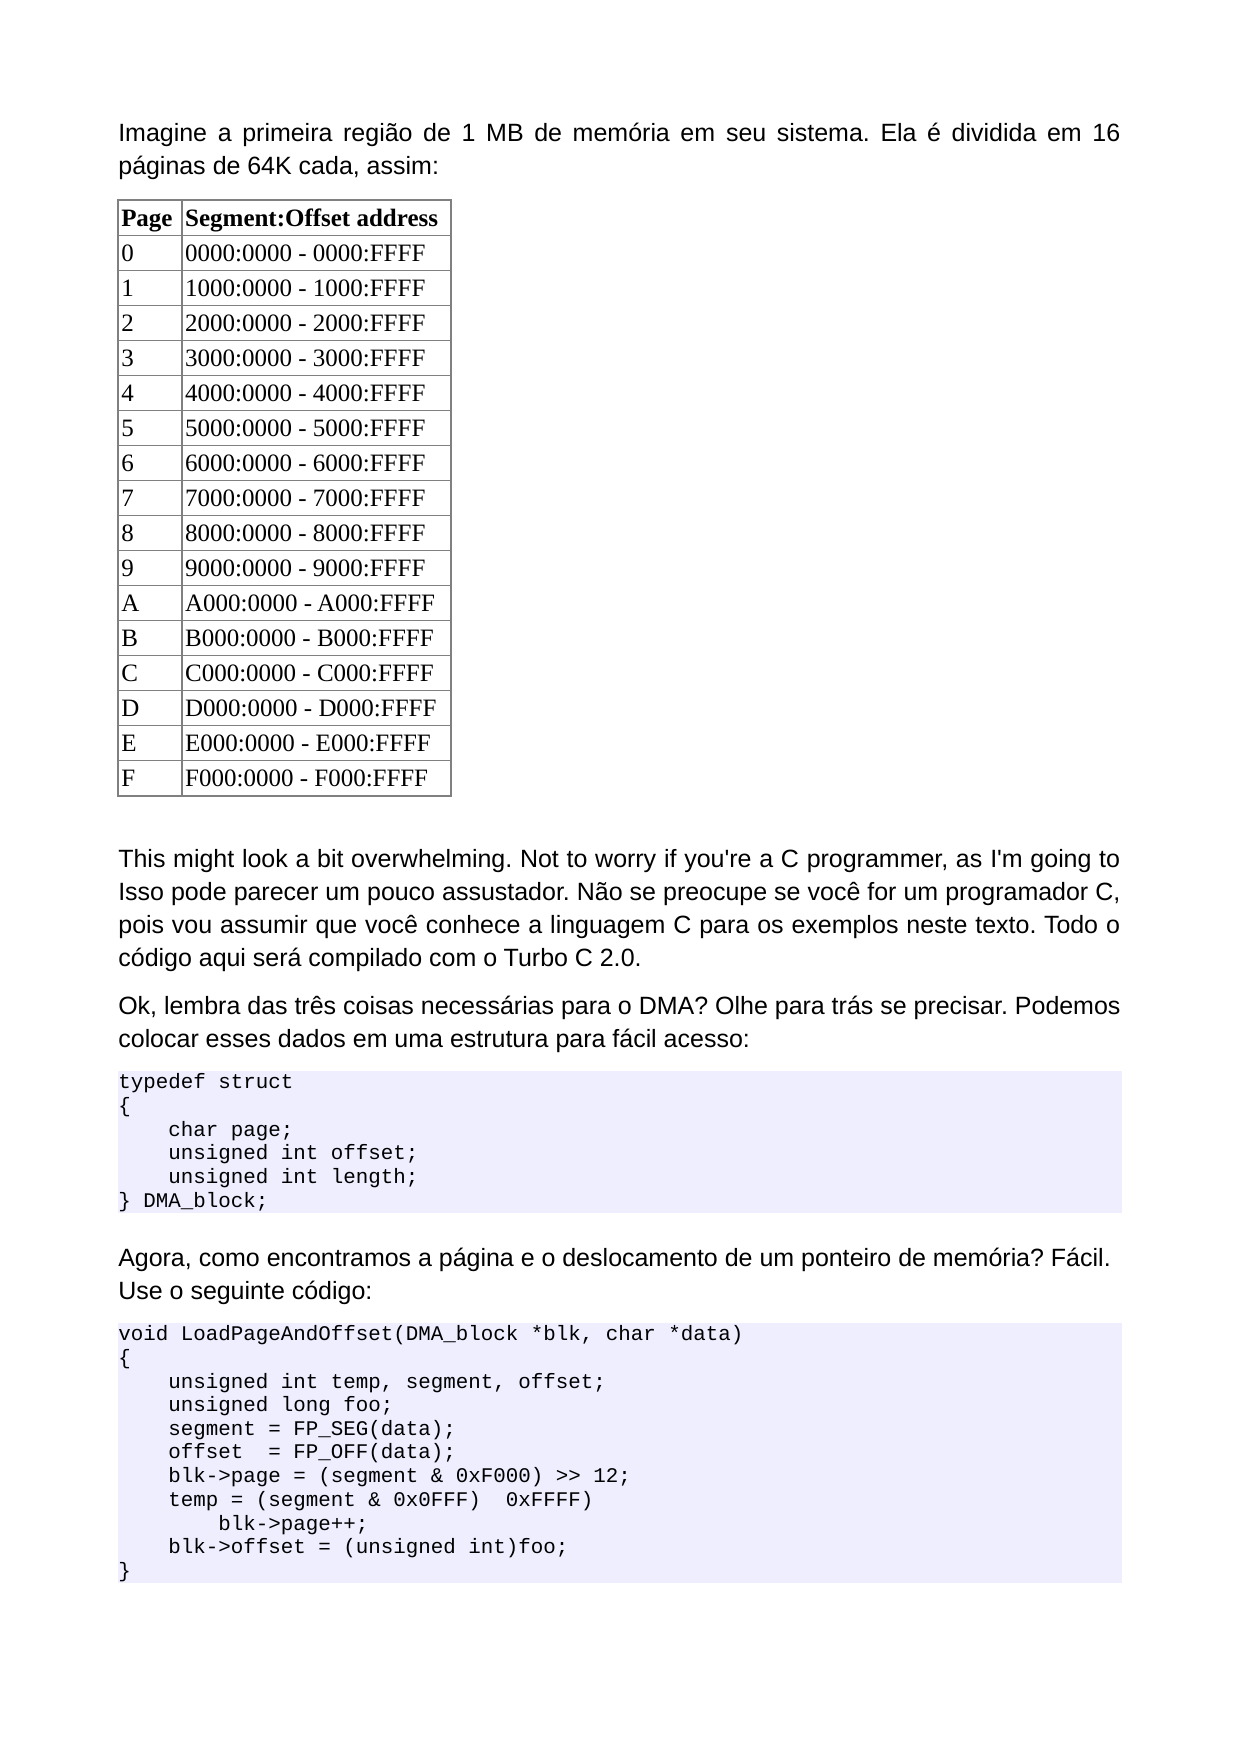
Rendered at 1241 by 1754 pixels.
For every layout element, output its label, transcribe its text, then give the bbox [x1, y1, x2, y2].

table_cell 8 [119, 516, 181, 550]
table_cell 1 [119, 271, 181, 305]
text Agora, como encontramos a página e o deslocamento de um ponteiro de memória? Fácil. Use o seguinte código: [118, 1243, 1122, 1304]
text typedef struct [118, 1071, 1122, 1095]
text Ok, lembra das três coisas necessárias para o DMA? Olhe para trás se precisar. Podemos colocar esses dados em uma estrutura para fácil acesso: [118, 991, 1122, 1052]
table_cell 4000:0000 - 4000:FFFF [183, 376, 450, 410]
text unsigned int length; [118, 1166, 1122, 1189]
table_cell 8000:0000 - 8000:FFFF [183, 516, 450, 550]
text This might look a bit overwhelming. Not to worry if you're a C programmer, as I'm going to Isso pode parecer um pouco assustador. Não se preocupe se você for um programador C, pois vou assumir que você conhece a linguagem C para os exemplos neste texto. Todo o código aqui será compilado com o Turbo C 2.0. [118, 844, 1122, 972]
text unsigned int offset; [118, 1142, 1122, 1166]
text Imagine a primeira região de 1 MB de memória em seu sistema. Ela é dividida em 16 páginas de 64K cada, assim: [118, 118, 1122, 180]
text unsigned int temp, segment, offset; [118, 1371, 1122, 1394]
table_cell 7000:0000 - 7000:FFFF [183, 481, 450, 515]
table_cell F [119, 761, 181, 795]
table_cell 3 [119, 341, 181, 375]
table_cell 6 [119, 446, 181, 480]
table_cell 5 [119, 411, 181, 445]
table_cell E [119, 726, 181, 760]
table_cell 2 [119, 306, 181, 340]
table_cell 9000:0000 - 9000:FFFF [183, 551, 450, 585]
table_cell F000:0000 - F000:FFFF [183, 761, 450, 795]
table_cell 5000:0000 - 5000:FFFF [183, 411, 450, 445]
table_cell 3000:0000 - 3000:FFFF [183, 341, 450, 375]
table_cell A [119, 586, 181, 620]
table_header Segment:Offset address [183, 201, 450, 235]
table_cell B000:0000 - B000:FFFF [183, 621, 450, 655]
text blk->offset = (unsigned int)foo; [118, 1536, 1122, 1560]
text offset = FP_OFF(data); [118, 1442, 1122, 1465]
text } DMA_block; [118, 1189, 1122, 1213]
table_cell 9 [119, 551, 181, 585]
text } [118, 1560, 1122, 1583]
table_cell E000:0000 - E000:FFFF [183, 726, 450, 760]
table_cell B [119, 621, 181, 655]
table_cell C [119, 656, 181, 690]
table_cell D000:0000 - D000:FFFF [183, 691, 450, 725]
text { [118, 1095, 1122, 1119]
table_cell 1000:0000 - 1000:FFFF [183, 271, 450, 305]
table_cell C000:0000 - C000:FFFF [183, 656, 450, 690]
text char page; [118, 1119, 1122, 1142]
table_cell 7 [119, 481, 181, 515]
text blk->page = (segment & 0xF000) >> 12; [118, 1465, 1122, 1489]
table_header Page [119, 201, 181, 235]
table_cell 0 [119, 236, 181, 270]
text { [118, 1347, 1122, 1371]
text segment = FP_SEG(data); [118, 1418, 1122, 1442]
text temp = (segment & 0x0FFF) 0xFFFF) [118, 1489, 1122, 1512]
table_cell 2000:0000 - 2000:FFFF [183, 306, 450, 340]
text blk->page++; [118, 1512, 1122, 1536]
table_cell 4 [119, 376, 181, 410]
table_cell A000:0000 - A000:FFFF [183, 586, 450, 620]
table_cell 0000:0000 - 0000:FFFF [183, 236, 450, 270]
text void LoadPageAndOffset(DMA_block *blk, char *data) [118, 1323, 1122, 1347]
table_cell 6000:0000 - 6000:FFFF [183, 446, 450, 480]
text unsigned long foo; [118, 1394, 1122, 1418]
table_cell D [119, 691, 181, 725]
